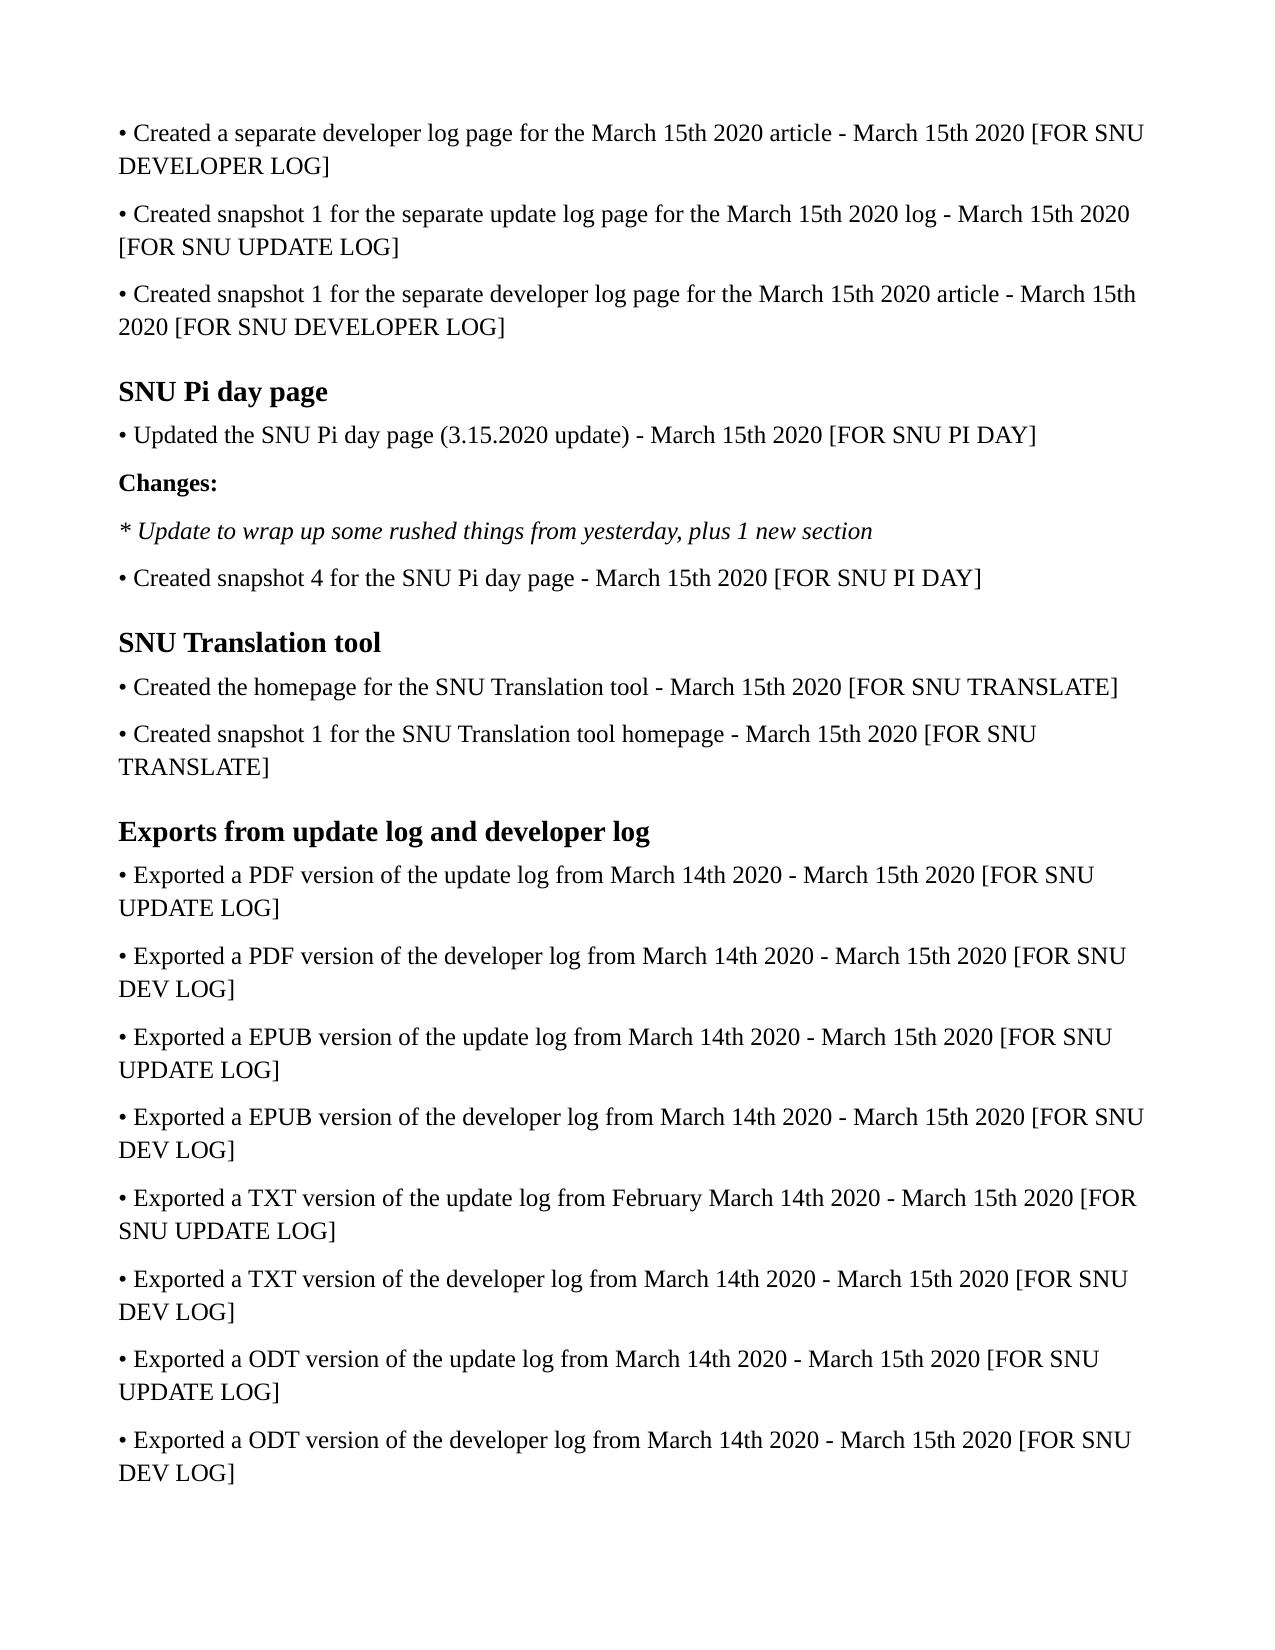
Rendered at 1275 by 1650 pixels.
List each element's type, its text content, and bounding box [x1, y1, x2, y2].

subtitle SNU Translation tool [118, 626, 1157, 659]
text • Created a separate developer log page for the March 15th 2020 article - March 15th 2020 [FOR SNU DEVELOPER LOG] [118, 118, 1157, 180]
text • Exported a EPUB version of the update log from March 14th 2020 - March 15th 2020 [FOR SNU UPDATE LOG] [118, 1022, 1157, 1083]
text • Exported a ODT version of the developer log from March 14th 2020 - March 15th 2020 [FOR SNU DEV LOG] [118, 1425, 1157, 1487]
subtitle Exports from update log and developer log [118, 814, 1157, 848]
text • Created snapshot 1 for the separate update log page for the March 15th 2020 log - March 15th 2020 [FOR SNU UPDATE LOG] [118, 199, 1157, 261]
text • Created the homepage for the SNU Translation tool - March 15th 2020 [FOR SNU TRANSLATE] [118, 672, 1157, 700]
text • Exported a EPUB version of the developer log from March 14th 2020 - March 15th 2020 [FOR SNU DEV LOG] [118, 1102, 1157, 1164]
text • Exported a PDF version of the developer log from March 14th 2020 - March 15th 2020 [FOR SNU DEV LOG] [118, 941, 1157, 1003]
text • Updated the SNU Pi day page (3.15.2020 update) - March 15th 2020 [FOR SNU PI DAY] [118, 421, 1157, 449]
text • Exported a ODT version of the update log from March 14th 2020 - March 15th 2020 [FOR SNU UPDATE LOG] [118, 1344, 1157, 1406]
text • Created snapshot 4 for the SNU Pi day page - March 15th 2020 [FOR SNU PI DAY] [118, 563, 1157, 592]
text * Update to wrap up some rushed things from yesterday, plus 1 new section [118, 516, 1157, 544]
subtitle SNU Pi day page [118, 374, 1157, 408]
text • Created snapshot 1 for the separate developer log page for the March 15th 2020 article - March 15th 2020 [FOR SNU DEVELOPER LOG] [118, 279, 1157, 341]
text • Exported a TXT version of the update log from February March 14th 2020 - March 15th 2020 [FOR SNU UPDATE LOG] [118, 1183, 1157, 1245]
text • Exported a TXT version of the developer log from March 14th 2020 - March 15th 2020 [FOR SNU DEV LOG] [118, 1264, 1157, 1325]
text • Created snapshot 1 for the SNU Translation tool homepage - March 15th 2020 [FOR SNU TRANSLATE] [118, 719, 1157, 781]
text • Exported a PDF version of the update log from March 14th 2020 - March 15th 2020 [FOR SNU UPDATE LOG] [118, 861, 1157, 922]
text Changes: [118, 468, 1157, 497]
